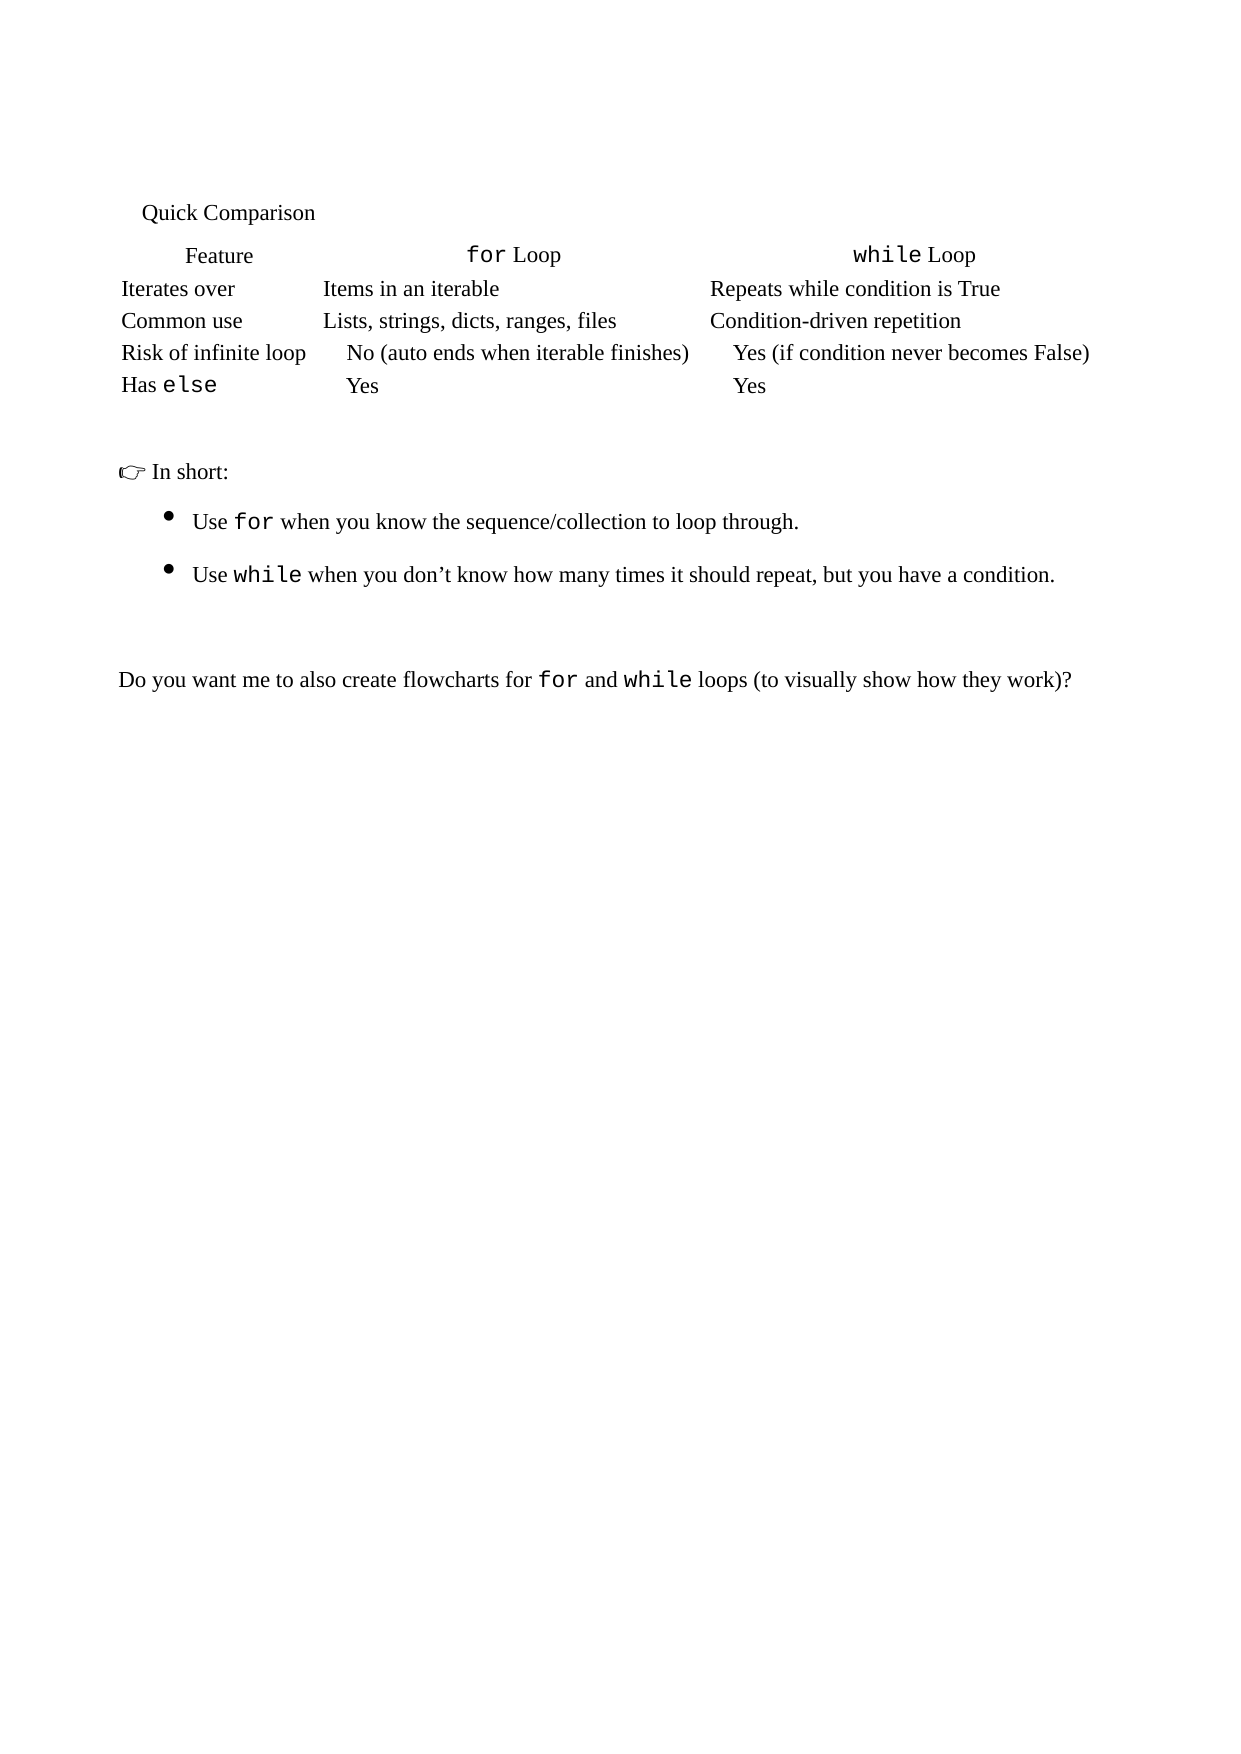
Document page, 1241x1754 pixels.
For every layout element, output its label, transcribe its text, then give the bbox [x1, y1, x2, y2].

table_cell Iterates over [118, 272, 320, 304]
subtitle 🔹 Quick Comparison [118, 199, 1122, 225]
text 👉 In short: [118, 458, 1122, 485]
list Use while when you don’t know how many times it should repeat, but you have a condition. [162, 557, 1122, 591]
table_cell ✅ Yes [320, 369, 707, 402]
table_header Feature [118, 238, 320, 272]
text Do you want me to also create flowcharts for for and while loops (to visually show how they work)? [118, 666, 1122, 695]
list Use for when you know the sequence/collection to loop through. [162, 503, 1122, 537]
table_cell ✅ Yes (if condition never becomes False) [707, 336, 1122, 368]
table_header while Loop [707, 238, 1122, 272]
table_cell Condition-driven repetition [707, 304, 1122, 336]
table_header for Loop [320, 238, 707, 272]
table_cell ❌ No (auto ends when iterable finishes) [320, 336, 707, 368]
table_cell Items in an iterable [320, 272, 707, 304]
table_cell Lists, strings, dicts, ranges, files [320, 304, 707, 336]
table_cell ✅ Yes [707, 369, 1122, 402]
table_cell Repeats while condition is True [707, 272, 1122, 304]
table_cell Common use [118, 304, 320, 336]
table_cell Has else [118, 369, 320, 402]
table_cell Risk of infinite loop [118, 336, 320, 368]
